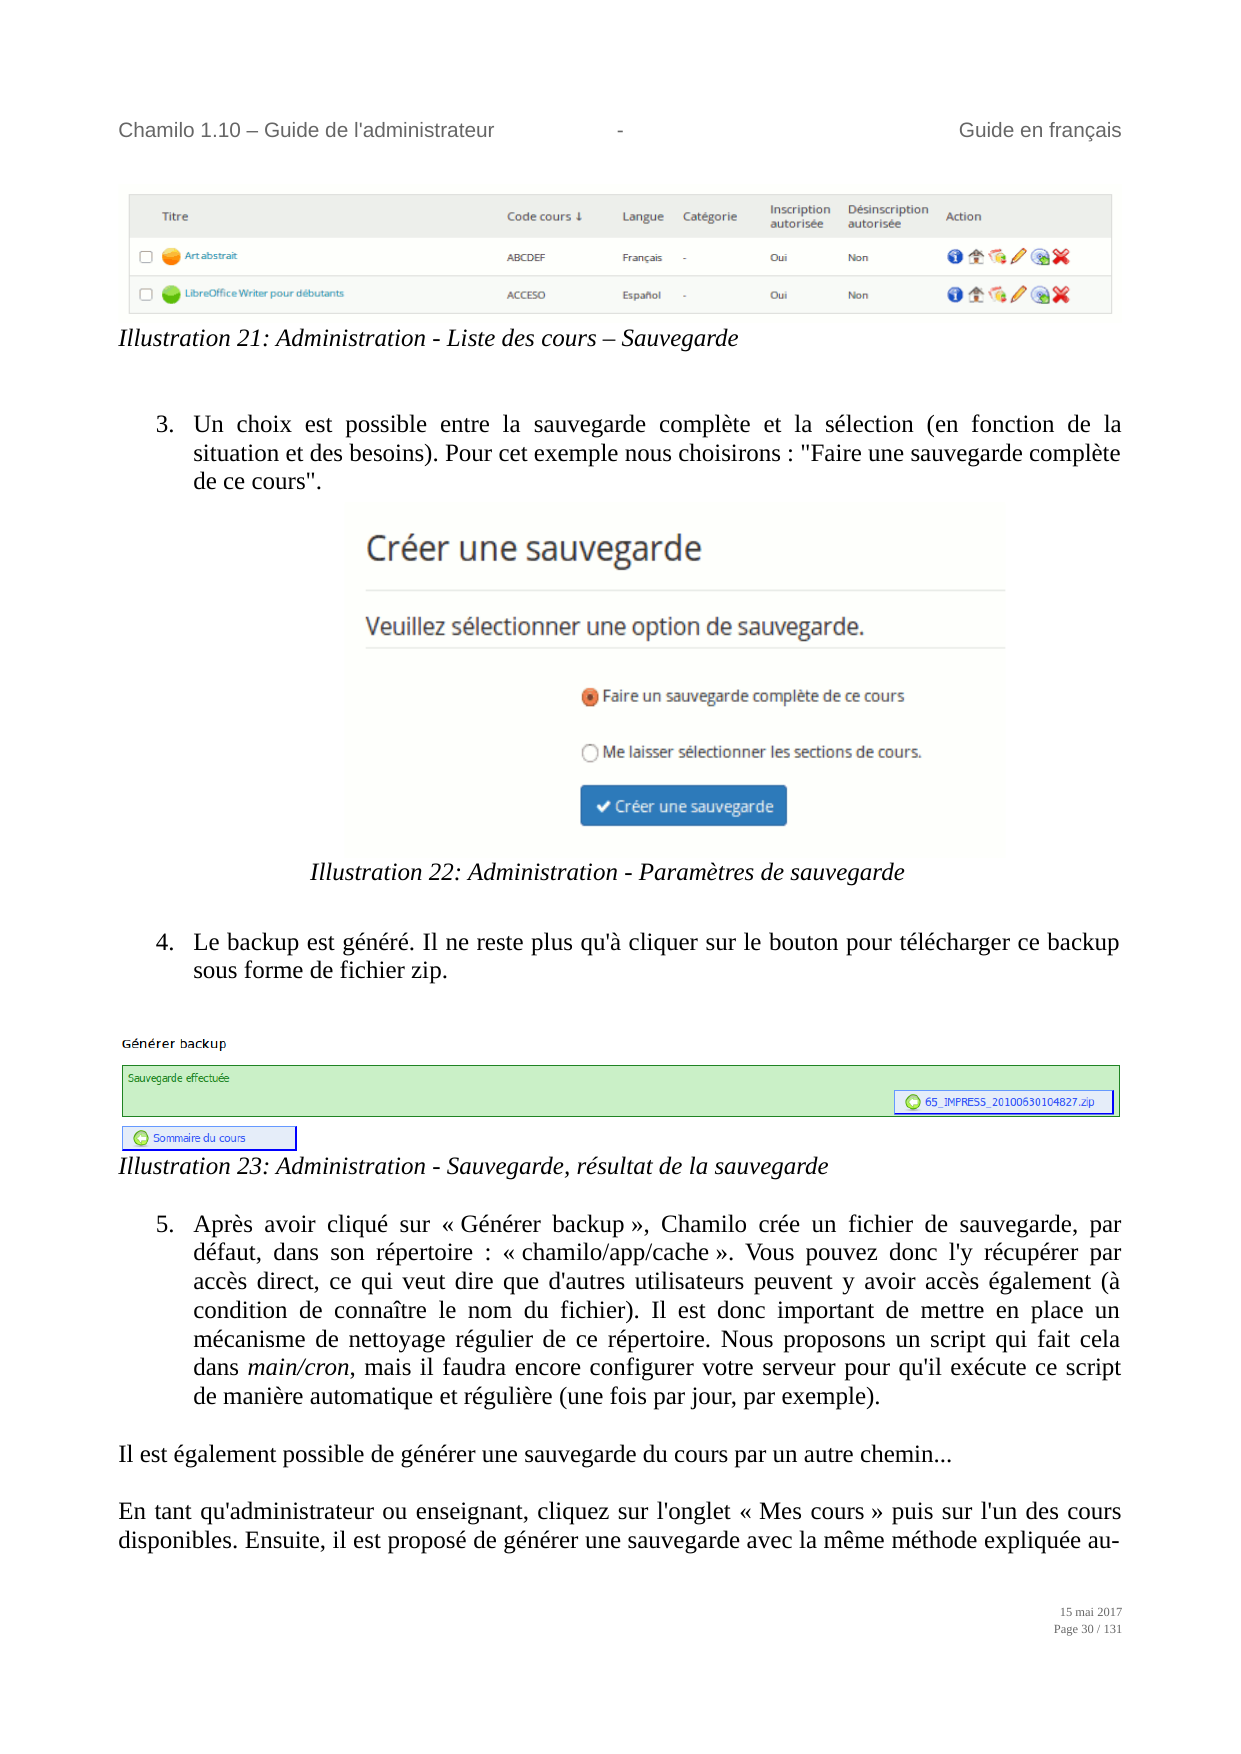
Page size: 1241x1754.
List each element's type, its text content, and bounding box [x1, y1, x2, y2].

text Illustration 23: Administration - Sauvegarde, résultat de la sauvegarde [118, 1152, 1122, 1180]
text Illustration 22: Administration - Paramètres de sauvegarde [310, 516, 1044, 886]
text En tant qu'administrateur ou enseignant, cliquez sur l'onglet « Mes cours » puis sur l'un des cours disponibles. Ensuite, il est proposé de générer une sauvegarde avec la même méthode expliquée au- [118, 1496, 1122, 1554]
list Le backup est généré. Il ne reste plus qu'à cliquer sur le bouton pour télécharger ce backup sous forme de fichier zip. [156, 927, 1122, 984]
text Illustration 21: Administration - Liste des cours – Sauvegarde [118, 323, 1122, 351]
picture [118, 184, 1123, 323]
list Un choix est possible entre la sauvegarde complète et la sélection (en fonction de la situation et des besoins). Pour cet exemple nous choisirons : "Faire une sauvegarde complète de ce cours". [156, 409, 1122, 495]
text Il est également possible de générer une sauvegarde du cours par un autre chemin... [118, 1439, 1122, 1467]
list Après avoir cliqué sur « Générer backup », Chamilo crée un fichier de sauvegarde, par défaut, dans son répertoire : « chamilo/app/cache ». Vous pouvez donc l'y récupérer par accès direct, ce qui veut dire que d'autres utilisateurs peuvent y avoir accès également (à condition de connaître le nom du fichier). Il est donc important de mettre en place un mécanisme de nettoyage régulier de ce répertoire. Nous proposons un script qui fait cela dans main/cron, mais il faudra encore configurer votre serveur pour qu'il exécute ce script de manière automatique et régulière (une fois par jour, par exemple). [156, 1209, 1122, 1410]
picture [118, 1033, 1123, 1152]
picture [344, 502, 1006, 858]
